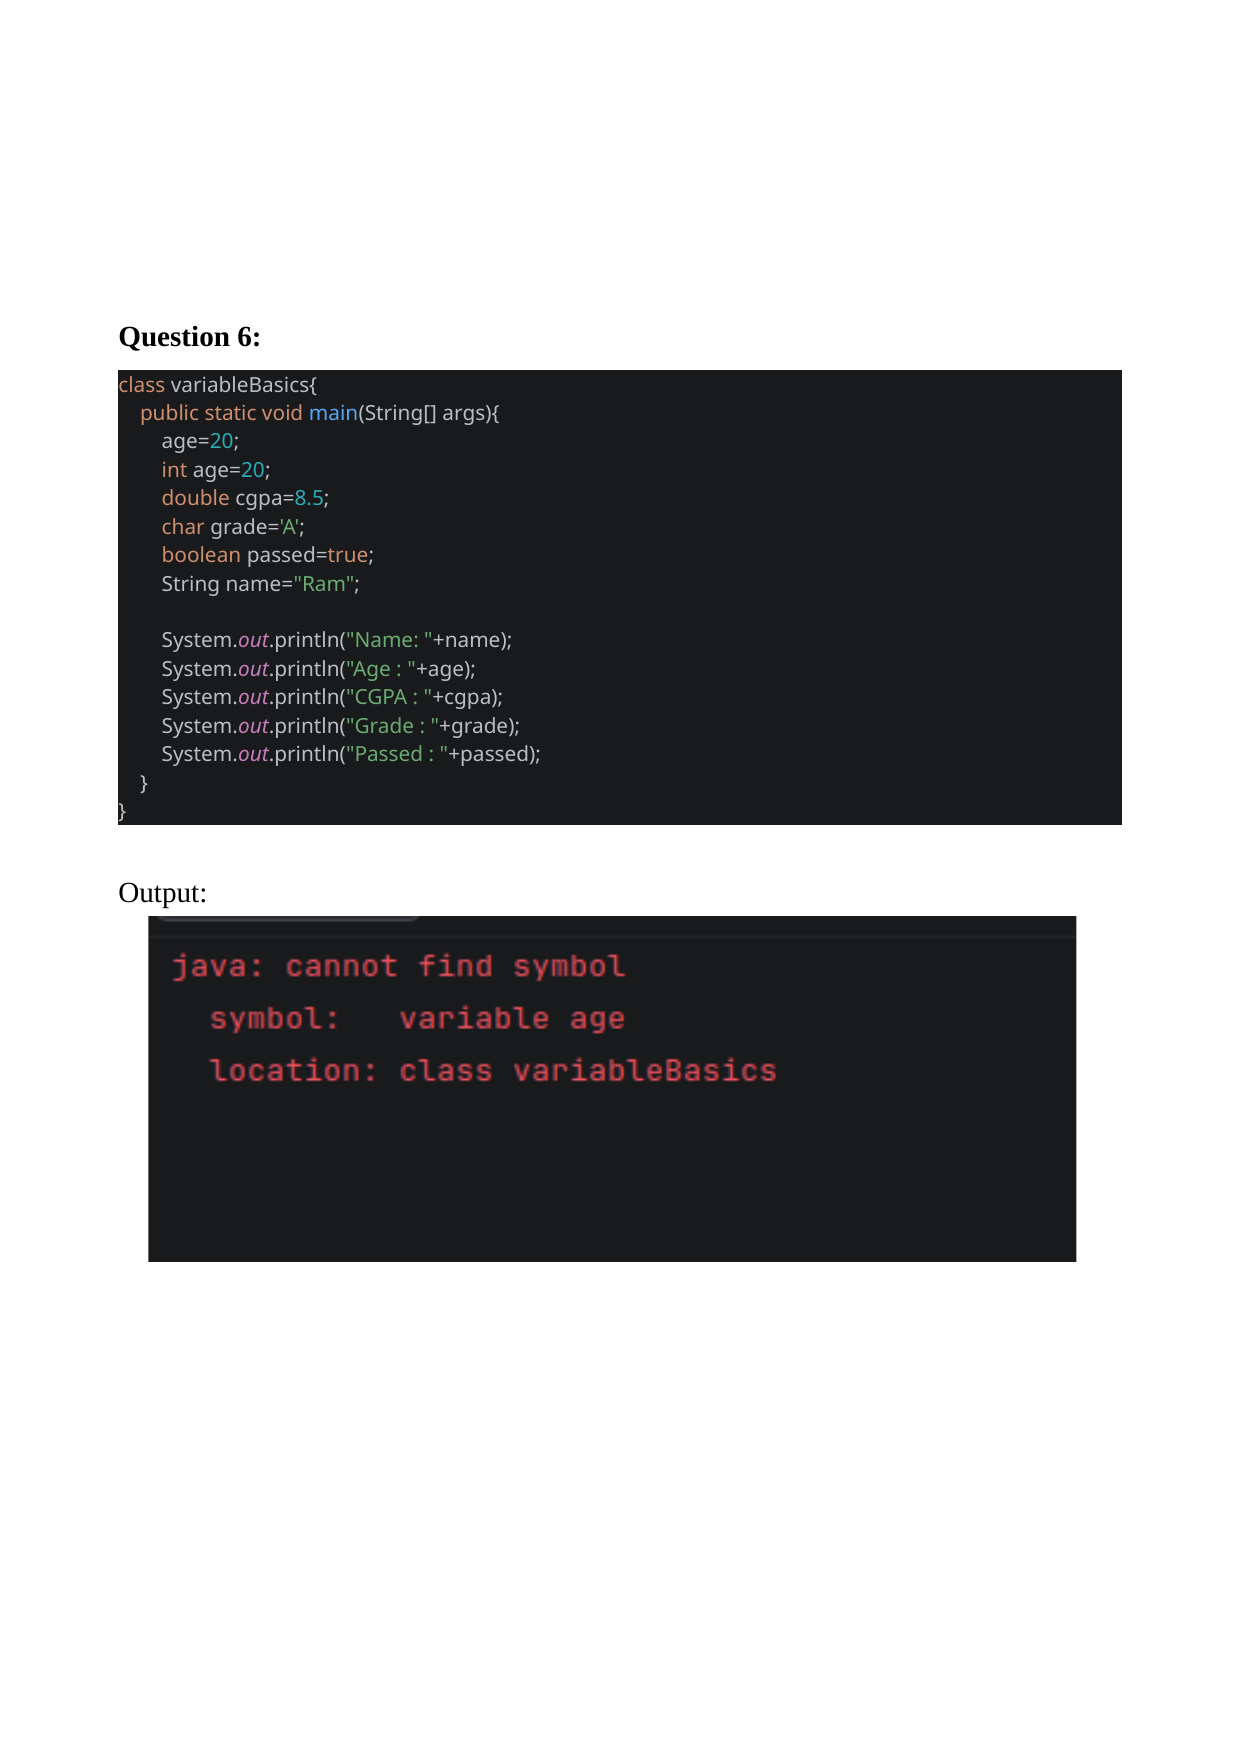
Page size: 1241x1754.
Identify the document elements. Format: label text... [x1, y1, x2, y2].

text Question 6: [118, 319, 1122, 353]
text Output: [118, 875, 1122, 908]
text class variableBasics{ public static void main(String[] args){ age=20; int age=20; double cgpa=8.5; char grade='A'; boolean passed=true; String name="Ram"; System.out.println("Name: "+name); System.out.println("Age : "+age); System.out.println("CGPA : "+cgpa); System.out.println("Grade : "+grade); System.out.println("Passed : "+passed); } } [118, 370, 1122, 825]
picture [148, 916, 1077, 1262]
